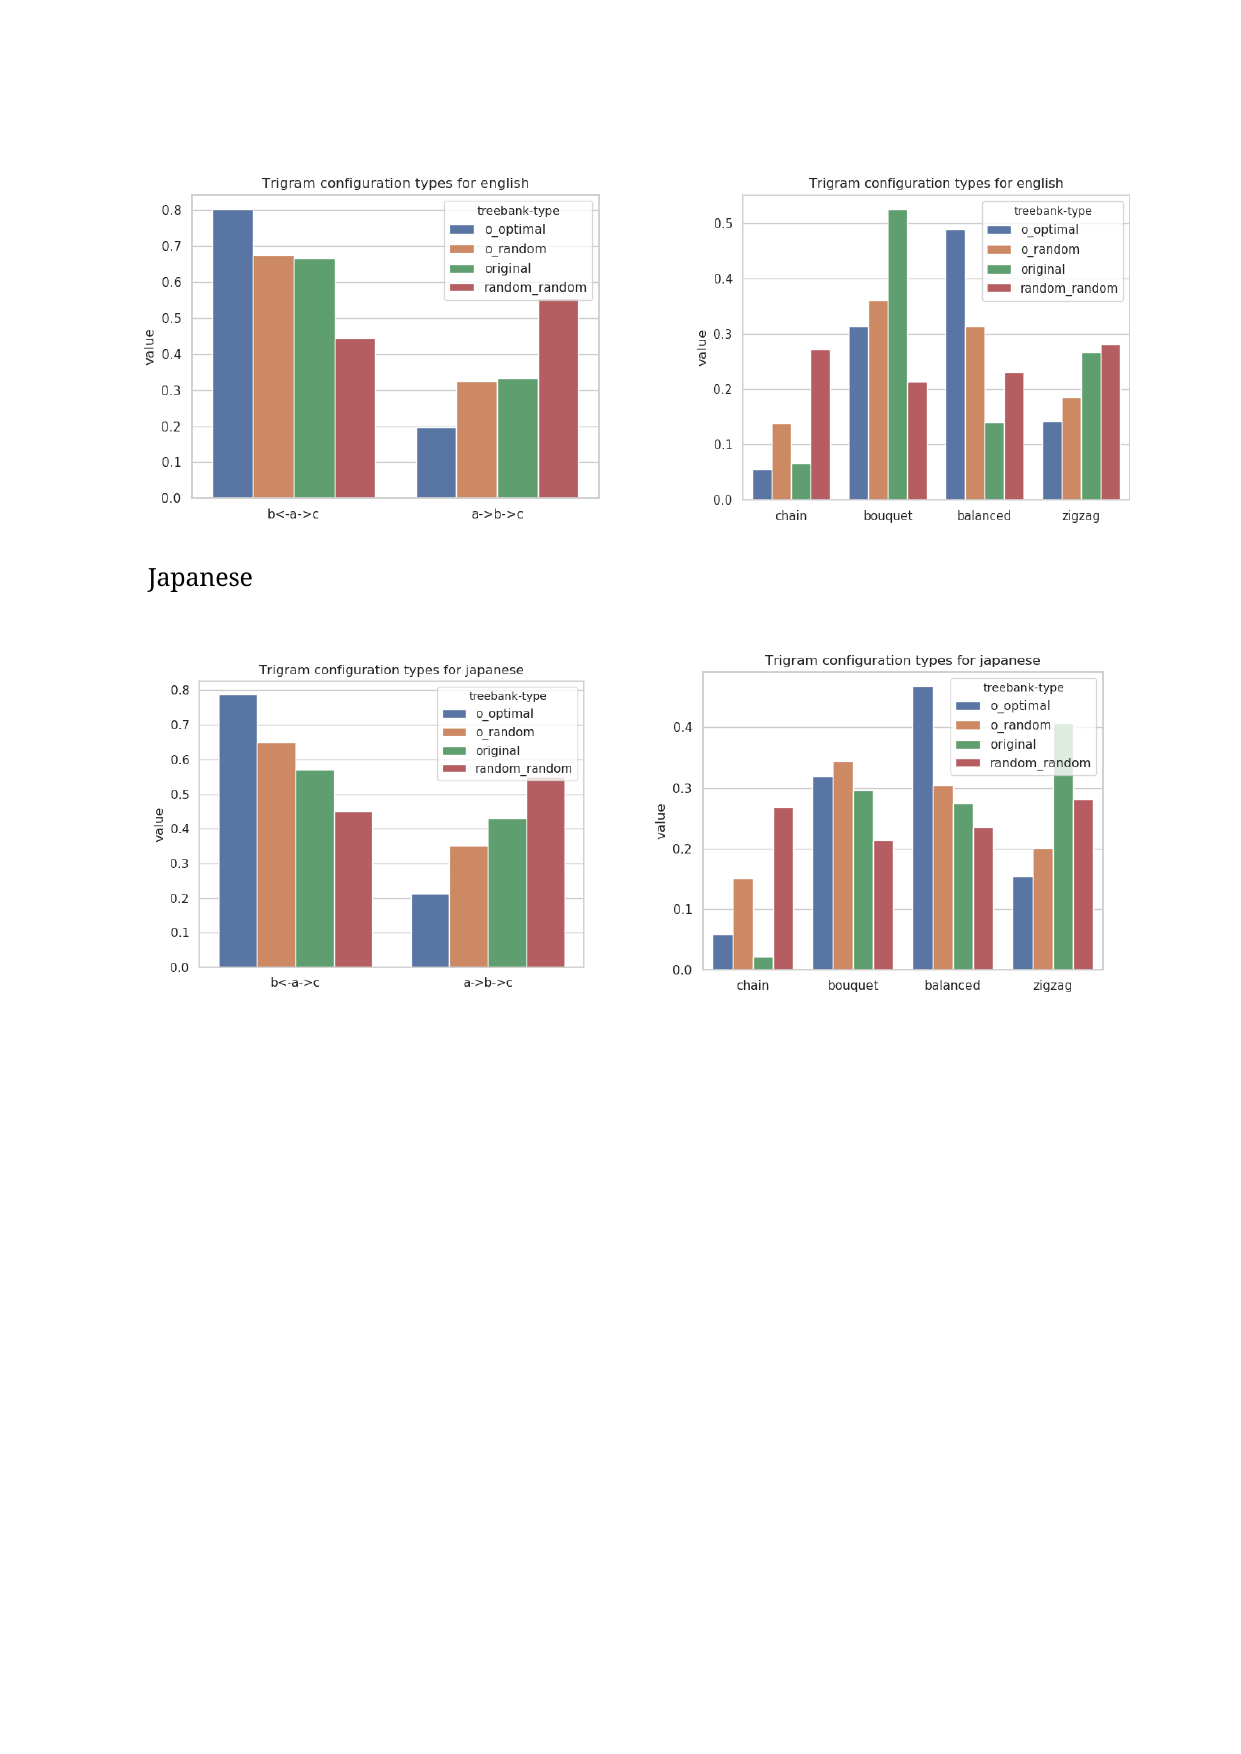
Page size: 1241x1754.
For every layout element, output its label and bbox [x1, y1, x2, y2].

picture [137, 636, 590, 988]
picture [126, 147, 606, 524]
picture [638, 625, 1108, 995]
picture [680, 147, 1138, 526]
